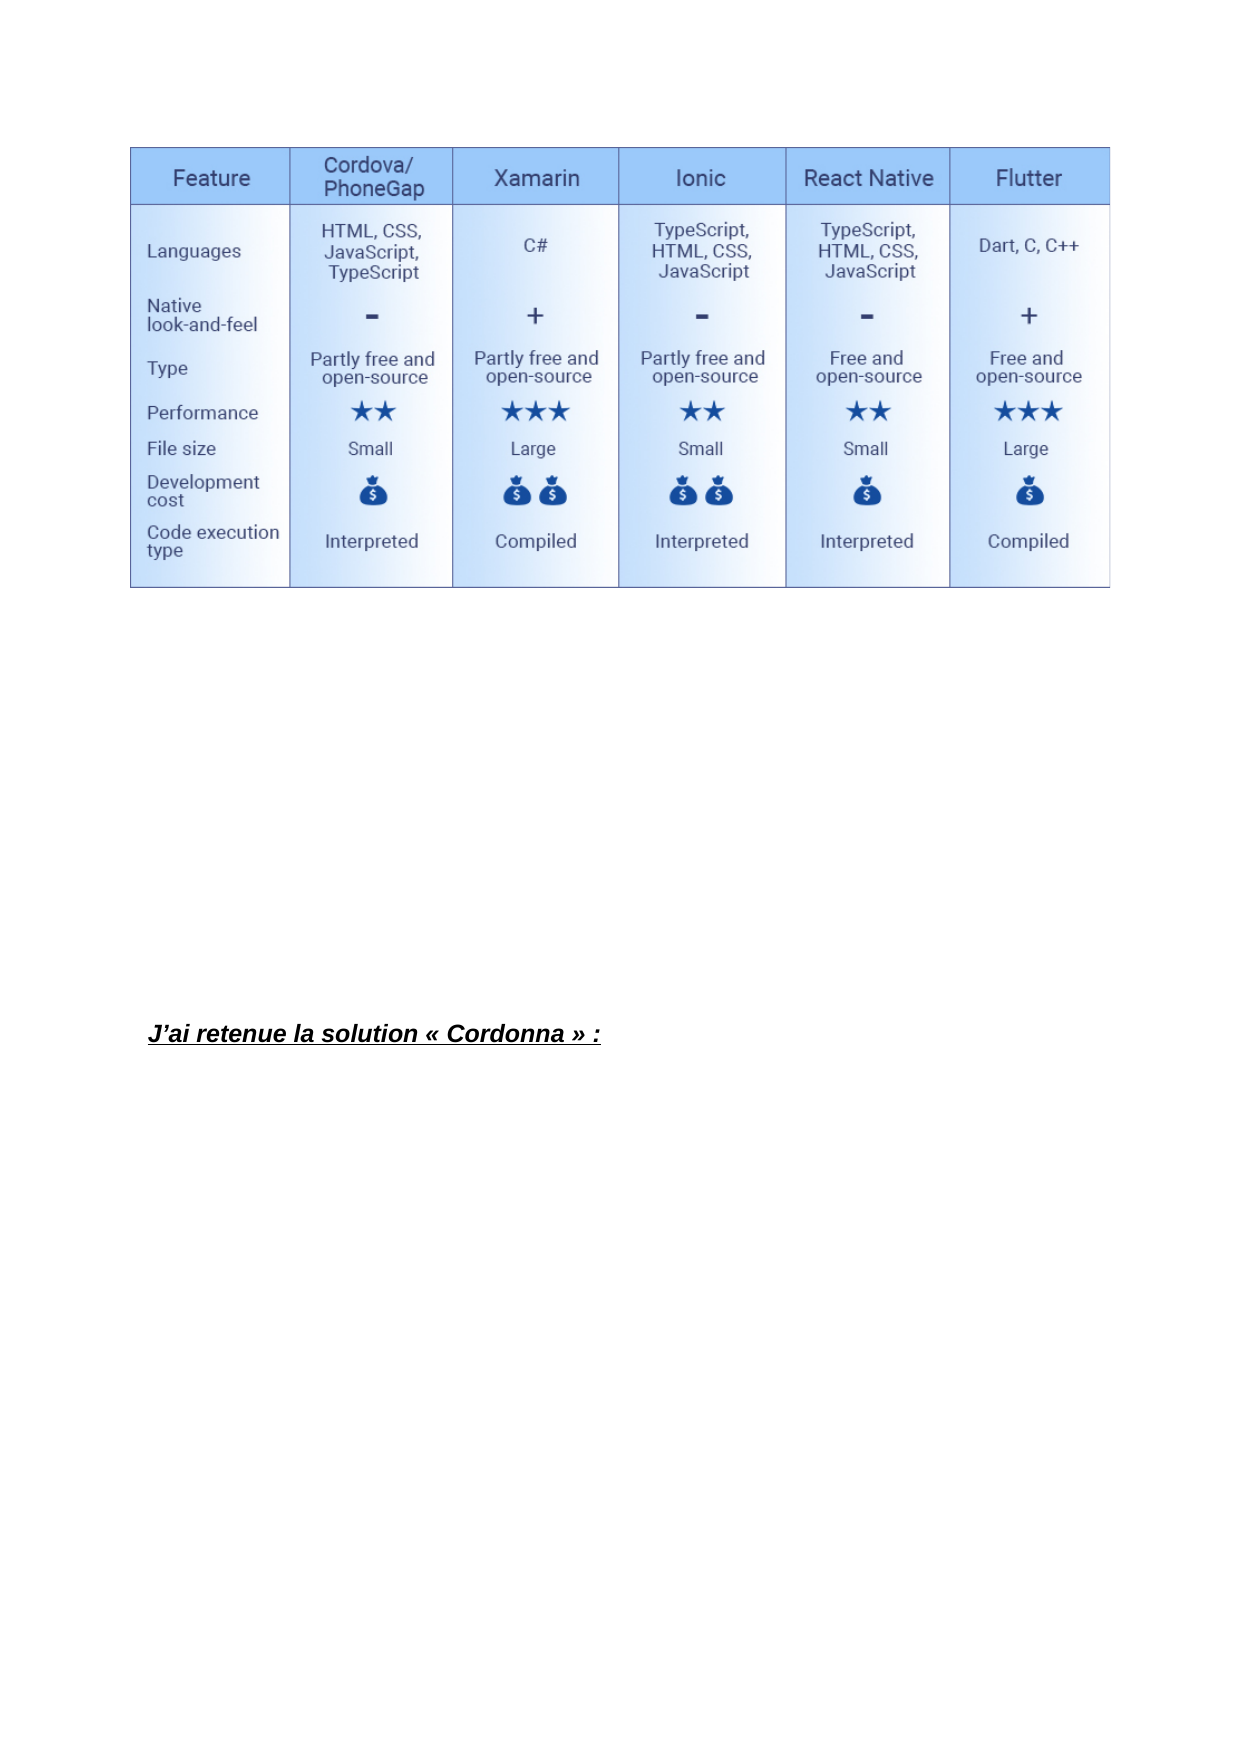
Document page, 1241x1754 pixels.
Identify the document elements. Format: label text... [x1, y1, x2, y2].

picture [130, 147, 1111, 588]
text J’ai retenue la solution « Cordonna » : [148, 1019, 1093, 1048]
